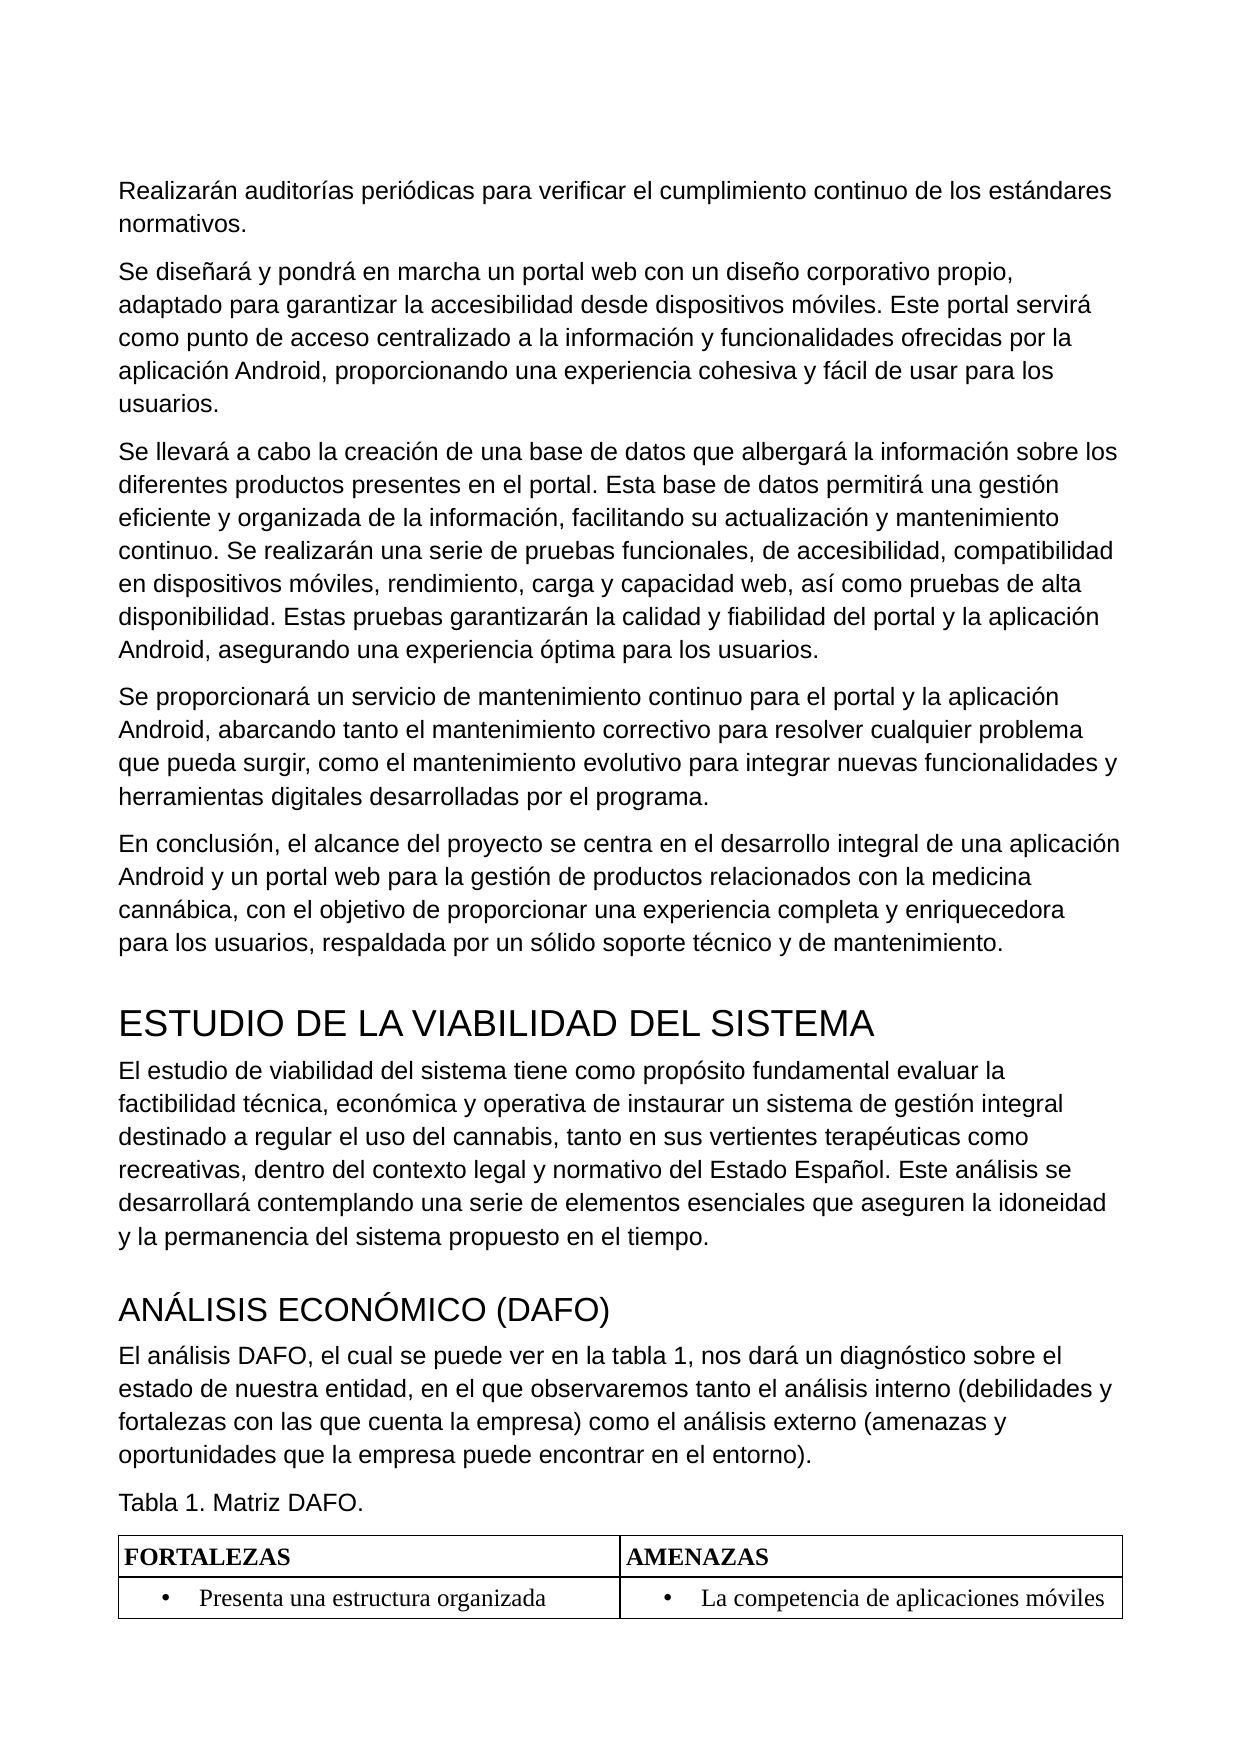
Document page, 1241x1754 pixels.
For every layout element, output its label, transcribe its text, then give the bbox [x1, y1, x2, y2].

table_header FORTALEZAS [119, 1536, 619, 1576]
text Realizarán auditorías periódicas para verificar el cumplimiento continuo de los estándares normativos. [118, 176, 1122, 238]
table_cell La competencia de aplicaciones móviles esta en alza. Rapidez del cambio tecnológico Limitaciones de recursos [621, 1578, 1122, 1618]
text Se diseñará y pondrá en marcha un portal web con un diseño corporativo propio, adaptado para garantizar la accesibilidad desde dispositivos móviles. Este portal servirá como punto de acceso centralizado a la información y funcionalidades ofrecidas por la aplicación Android, proporcionando una experiencia cohesiva y fácil de usar para los usuarios. [118, 257, 1122, 418]
subtitle ESTUDIO DE LA VIABILIDAD DEL SISTEMA [118, 1001, 1122, 1044]
text Se proporcionará un servicio de mantenimiento continuo para el portal y la aplicación Android, abarcando tanto el mantenimiento correctivo para resolver cualquier problema que pueda surgir, como el mantenimiento evolutivo para integrar nuevas funcionalidades y herramientas digitales desarrolladas por el programa. [118, 682, 1122, 810]
table_header AMENAZAS [621, 1536, 1122, 1576]
text El análisis DAFO, el cual se puede ver en la tabla 1, nos dará un diagnóstico sobre el estado de nuestra entidad, en el que observaremos tanto el análisis interno (debilidades y fortalezas con las que cuenta la empresa) como el análisis externo (amenazas y oportunidades que la empresa puede encontrar en el entorno). [118, 1341, 1122, 1469]
subtitle ANÁLISIS ECONÓMICO (DAFO) [118, 1290, 1122, 1328]
text Se llevará a cabo la creación de una base de datos que albergará la información sobre los diferentes productos presentes en el portal. Esta base de datos permitirá una gestión eficiente y organizada de la información, facilitando su actualización y mantenimiento continuo. Se realizarán una serie de pruebas funcionales, de accesibilidad, compatibilidad en dispositivos móviles, rendimiento, carga y capacidad web, así como pruebas de alta disponibilidad. Estas pruebas garantizarán la calidad y fiabilidad del portal y la aplicación Android, asegurando una experiencia óptima para los usuarios. [118, 437, 1122, 663]
text El estudio de viabilidad del sistema tiene como propósito fundamental evaluar la factibilidad técnica, económica y operativa de instaurar un sistema de gestión integral destinado a regular el uso del cannabis, tanto en sus vertientes terapéuticas como recreativas, dentro del contexto legal y normativo del Estado Español. Este análisis se desarrollará contemplando una serie de elementos esenciales que aseguren la idoneidad y la permanencia del sistema propuesto en el tiempo. [118, 1056, 1122, 1250]
text Tabla 1. Matriz DAFO. [118, 1487, 1122, 1516]
table_cell Presenta una estructura organizada Interfaz de usuario atractiva Uso de tecnologías modernas [119, 1578, 619, 1618]
text En conclusión, el alcance del proyecto se centra en el desarrollo integral de una aplicación Android y un portal web para la gestión de productos relacionados con la medicina cannábica, con el objetivo de proporcionar una experiencia completa y enriquecedora para los usuarios, respaldada por un sólido soporte técnico y de mantenimiento. [118, 829, 1122, 957]
